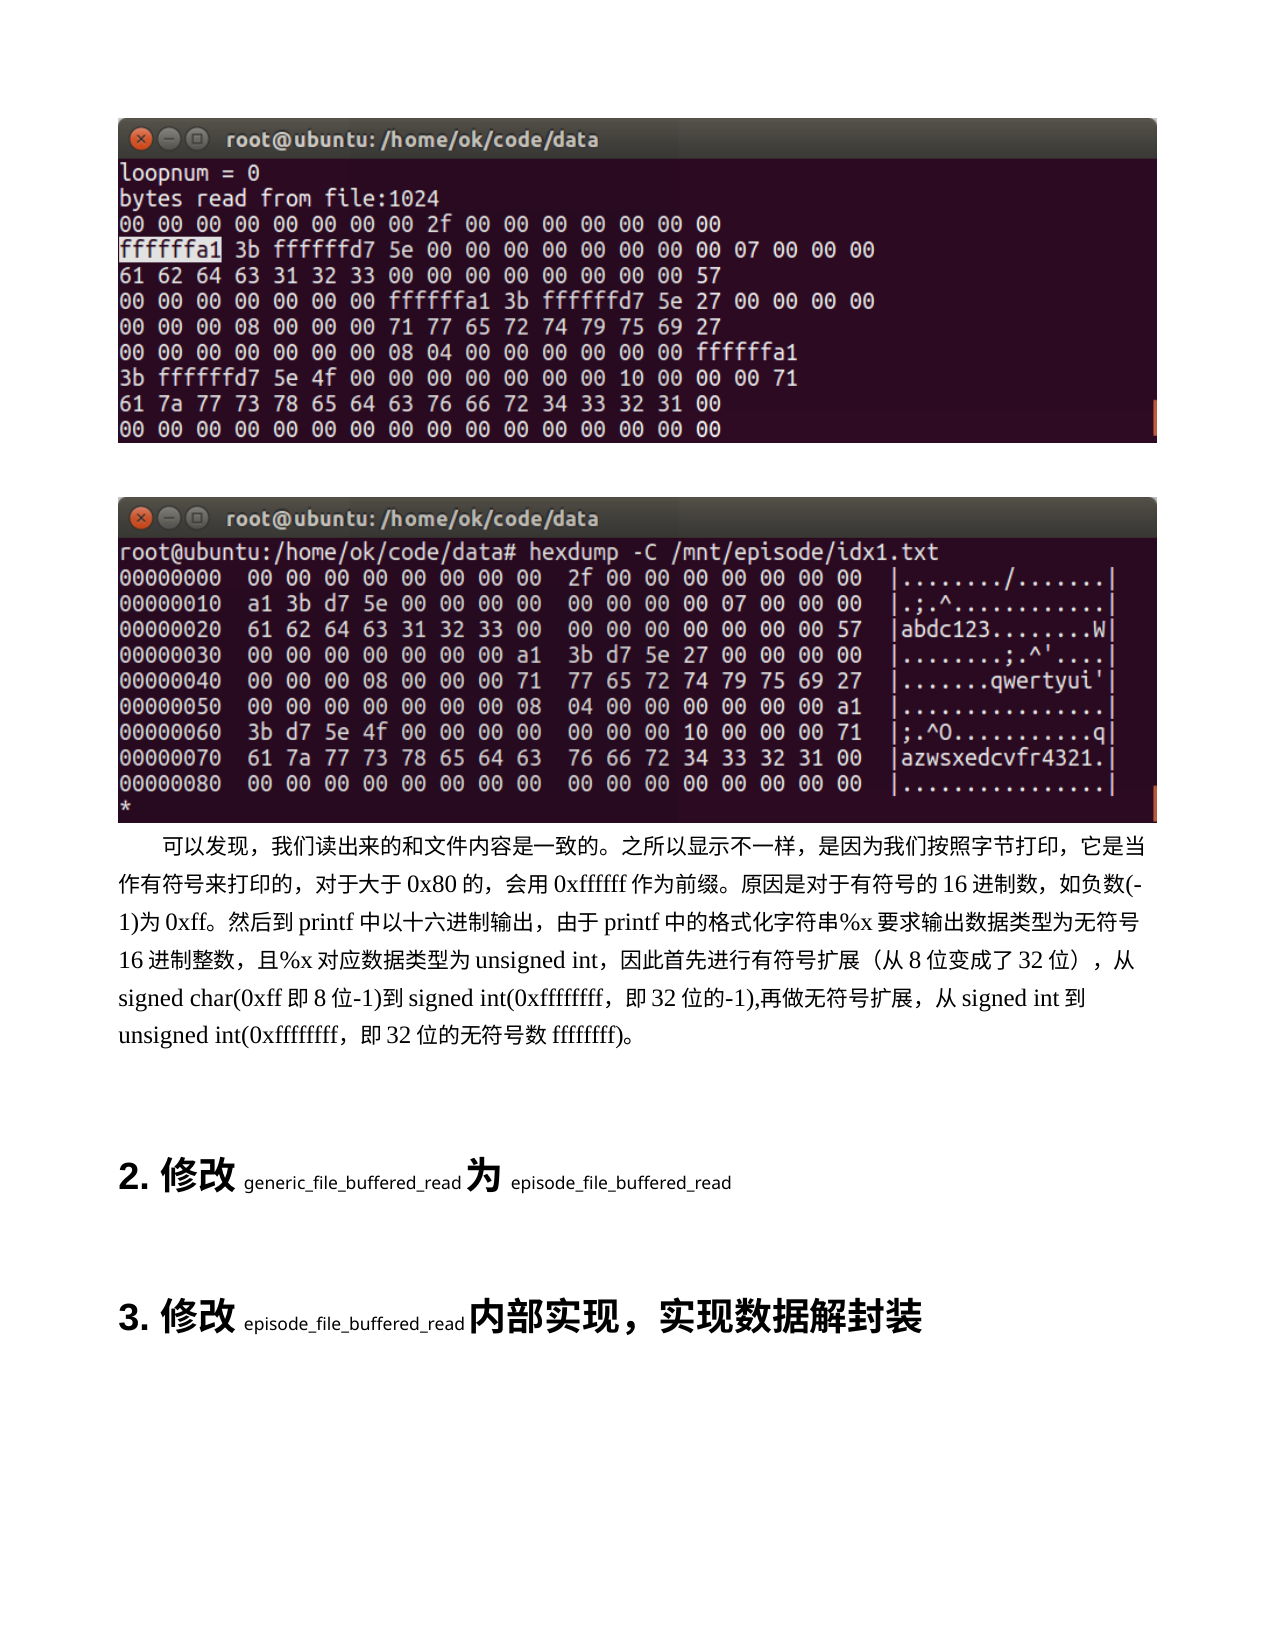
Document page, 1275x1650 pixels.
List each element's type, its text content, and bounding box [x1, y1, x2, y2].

subtitle 3. 修改episode_file_buffered_read内部实现，实现数据解封装 [118, 1287, 1157, 1341]
picture [118, 118, 1157, 443]
picture [118, 497, 1157, 823]
text 可以发现，我们读出来的和文件内容是一致的。之所以显示不一样，是因为我们按照字节打印，它是当作有符号来打印的，对于大于0x80的，会用0xffffff作为前缀。原因是对于有符号的16进制数，如负数(-1)为0xff。然后到printf中以十六进制输出，由于printf中的格式化字符串%x要求输出数据类型为无符号16进制整数，且%x对应数据类型为unsigned int，因此首先进行有符号扩展（从8位变成了32位），从signed char(0xff即8位-1)到signed int(0xffffffff，即32位的-1),再做无符号扩展，从signed int到unsigned int(0xffffffff，即32位的无符号数ffffffff)。 [118, 823, 1157, 1050]
subtitle 2. 修改generic_file_buffered_read为episode_file_buffered_read [118, 1145, 1157, 1200]
